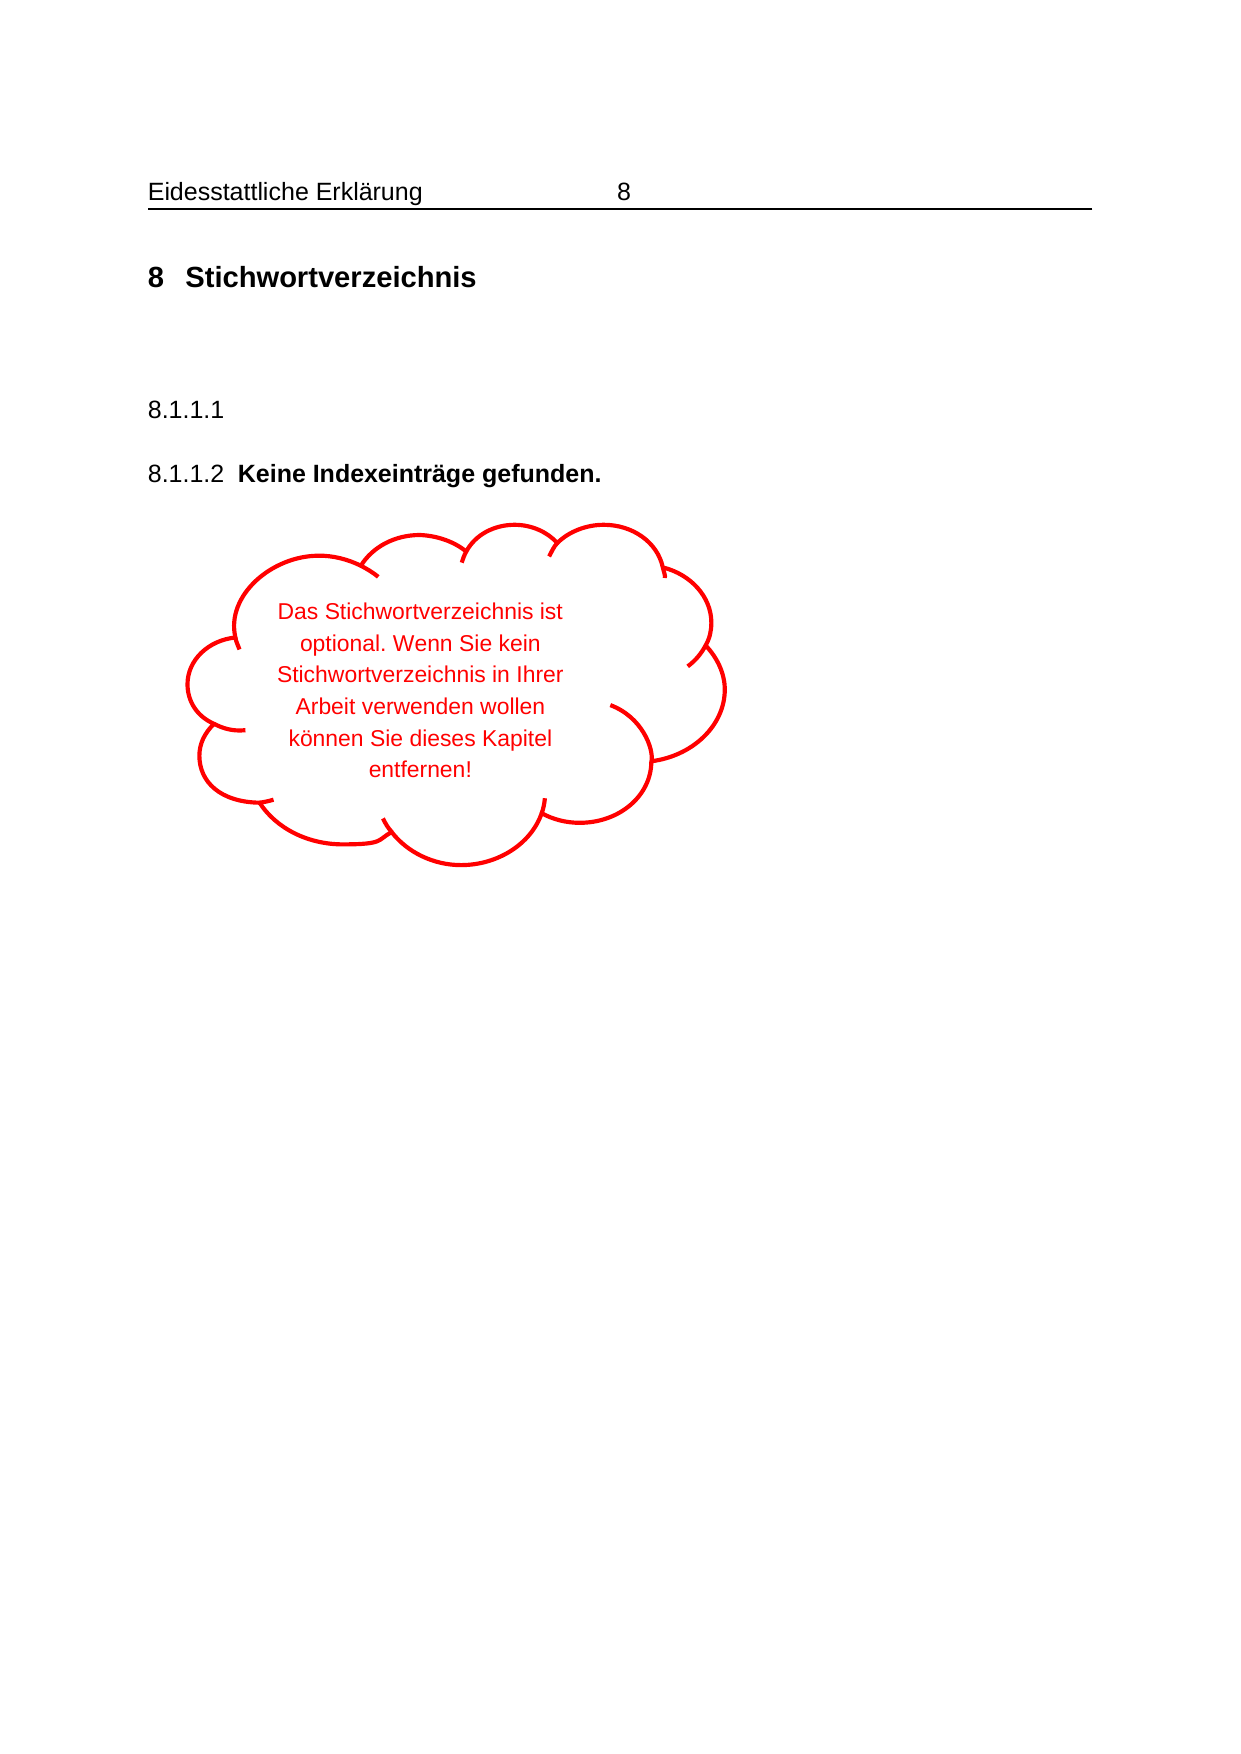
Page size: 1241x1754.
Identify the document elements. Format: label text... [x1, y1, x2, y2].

subtitle Stichwortverzeichnis [148, 260, 1092, 294]
subtitle Keine Indexeinträge gefunden. [148, 459, 1092, 488]
